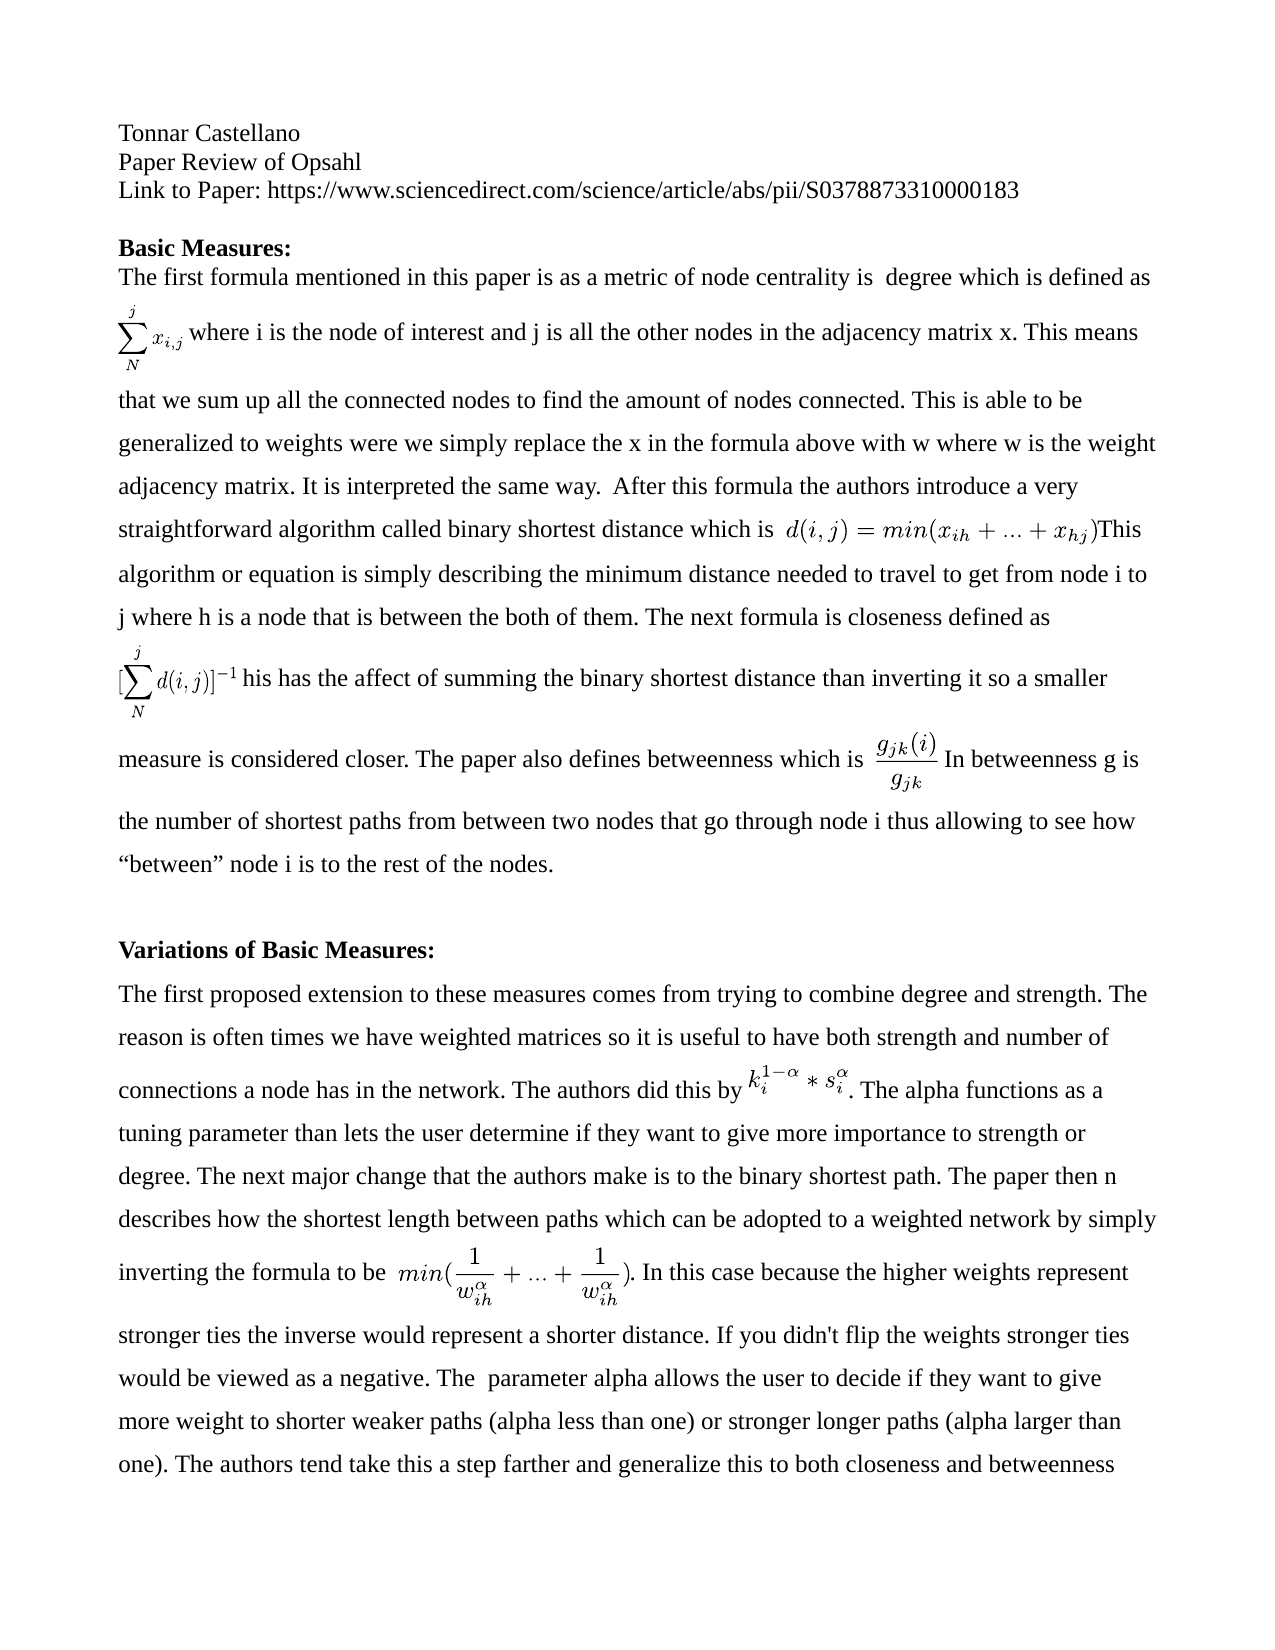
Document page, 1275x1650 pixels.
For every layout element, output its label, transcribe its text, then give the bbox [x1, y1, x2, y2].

text Link to Paper: https://www.sciencedirect.com/science/article/abs/pii/S0378873310000183 [118, 176, 1157, 204]
text Paper Review of Opsahl [118, 147, 1157, 176]
text The first proposed extension to these measures comes from trying to combine degree and strength. The reason is often times we have weighted matrices so it is useful to have both strength and number of connections a node has in the network. The authors did this by . The alpha functions as a tuning parameter than lets the user determine if they want to give more importance to strength or degree. The next major change that the authors make is to the binary shortest path. The paper then n describes how the shortest length between paths which can be adopted to a weighted network by simply inverting the formula to be . In this case because the higher weights represent stronger ties the inverse would represent a shorter distance. If you didn't flip the weights stronger ties would be viewed as a negative. The parameter alpha allows the user to decide if they want to give more weight to shorter weaker paths (alpha less than one) or stronger longer paths (alpha larger than one). The authors tend take this a step farther and generalize this to both closeness and betweenness [118, 979, 1157, 1478]
text Basic Measures: [118, 233, 1157, 262]
text Tonnar Castellano [118, 118, 1157, 147]
text where i is the node of interest and j is all the other nodes in the adjacency matrix x. This means that we sum up all the connected nodes to find the amount of nodes connected. This is able to be generalized to weights were we simply replace the x in the formula above with w where w is the weight adjacency matrix. It is interpreted the same way. After this formula the authors introduce a very straightforward algorithm called binary shortest distance which is This algorithm or equation is simply describing the minimum distance needed to travel to get from node i to j where h is a node that is between the both of them. The next formula is closeness defined as his has the affect of summing the binary shortest distance than inverting it so a smaller measure is considered closer. The paper also defines betweenness which is In betweenness g is the number of shortest paths from between two nodes that go through node i thus allowing to see how “between” node i is to the rest of the nodes. [118, 305, 1157, 878]
text The first formula mentioned in this paper is as a metric of node centrality is degree which is defined as [118, 262, 1157, 291]
text Variations of Basic Measures: [118, 936, 1157, 964]
